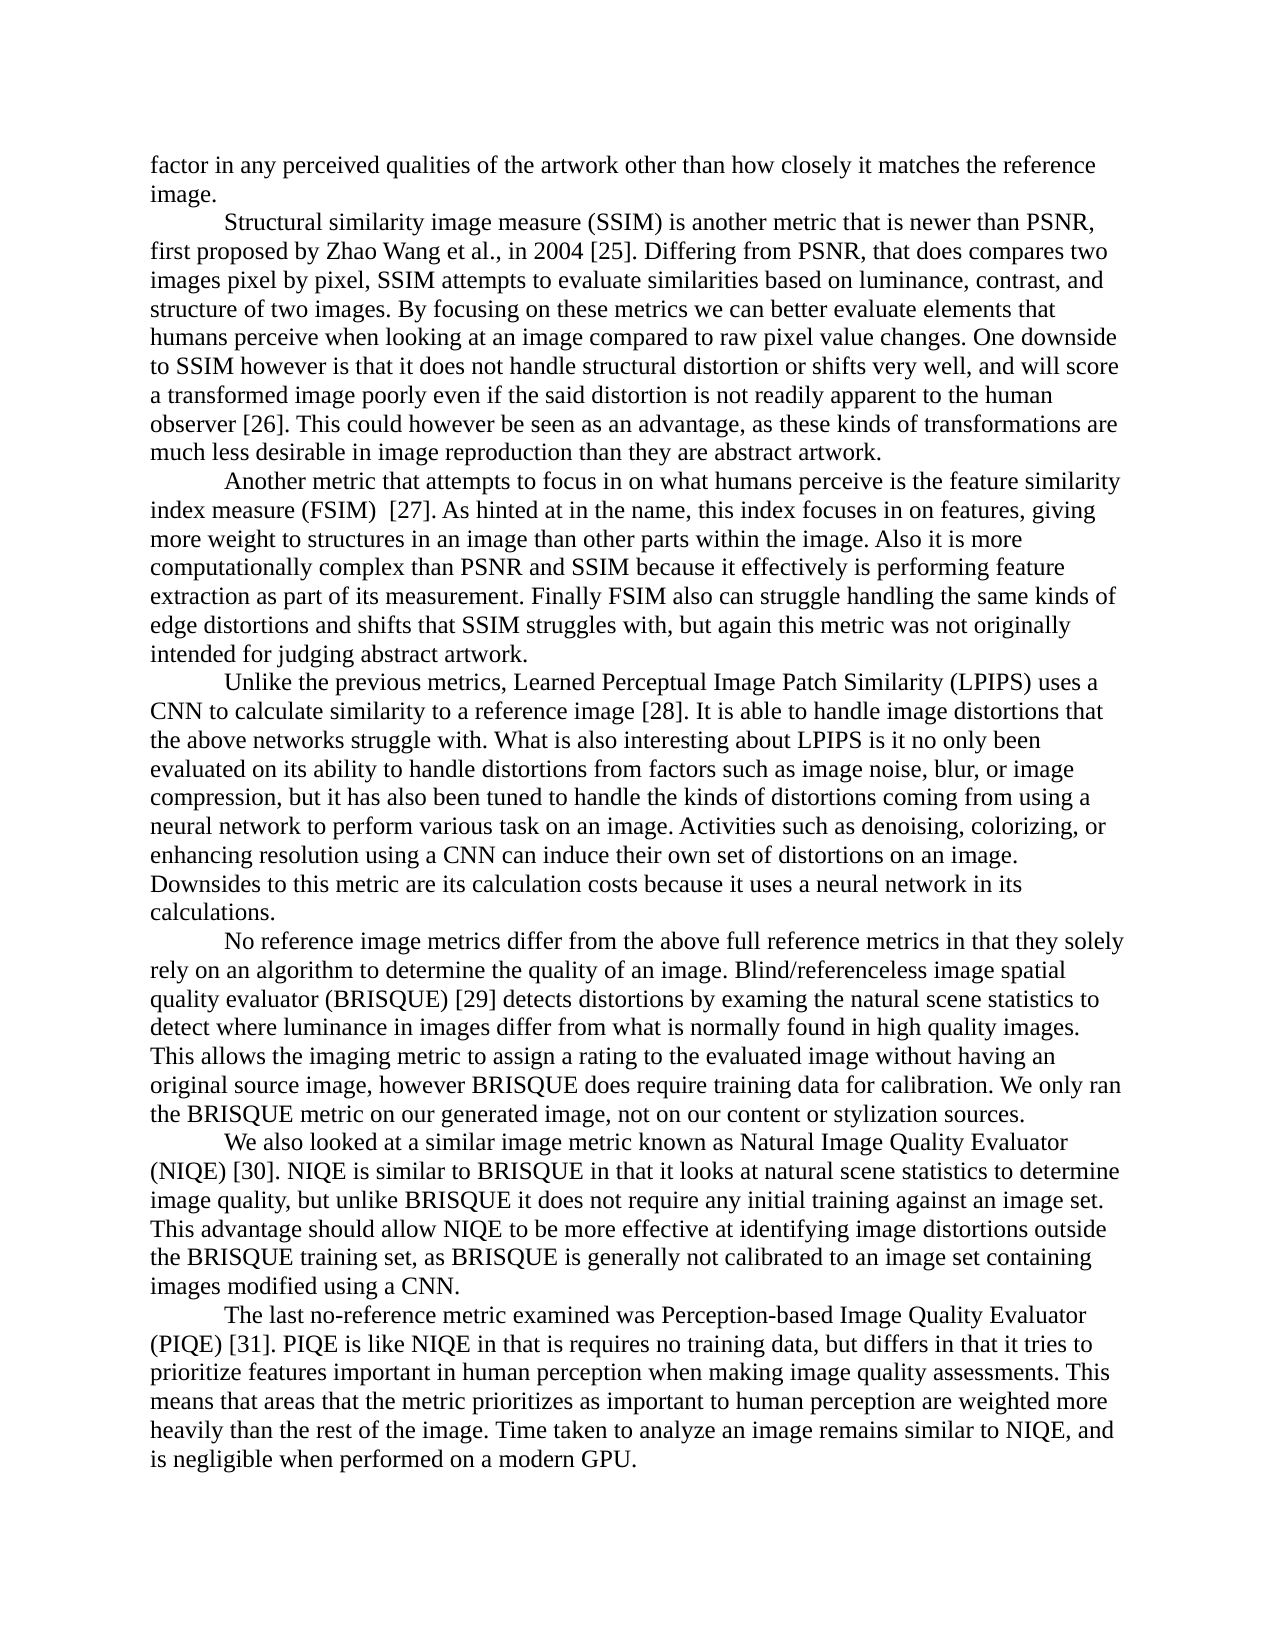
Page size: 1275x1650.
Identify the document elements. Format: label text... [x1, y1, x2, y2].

text No reference image metrics differ from the above full reference metrics in that they solely rely on an algorithm to determine the quality of an image. Blind/referenceless image spatial quality evaluator (BRISQUE) [29] detects distortions by examing the natural scene statistics to detect where luminance in images differ from what is normally found in high quality images. This allows the imaging metric to assign a rating to the evaluated image without having an original source image, however BRISQUE does require training data for calibration. We only ran the BRISQUE metric on our generated image, not on our content or stylization sources. [150, 926, 1125, 1127]
text factor in any perceived qualities of the artwork other than how closely it matches the reference image. [150, 150, 1125, 207]
text Another metric that attempts to focus in on what humans perceive is the feature similarity index measure (FSIM) [27]. As hinted at in the name, this index focuses in on features, giving more weight to structures in an image than other parts within the image. Also it is more computationally complex than PSNR and SSIM because it effectively is performing feature extraction as part of its measurement. Finally FSIM also can struggle handling the same kinds of edge distortions and shifts that SSIM struggles with, but again this metric was not originally intended for judging abstract artwork. [150, 466, 1125, 667]
text Structural similarity image measure (SSIM) is another metric that is newer than PSNR, first proposed by Zhao Wang et al., in 2004 [25]. Differing from PSNR, that does compares two images pixel by pixel, SSIM attempts to evaluate similarities based on luminance, contrast, and structure of two images. By focusing on these metrics we can better evaluate elements that humans perceive when looking at an image compared to raw pixel value changes. One downside to SSIM however is that it does not handle structural distortion or shifts very well, and will score a transformed image poorly even if the said distortion is not readily apparent to the human observer [26]. This could however be seen as an advantage, as these kinds of transformations are much less desirable in image reproduction than they are abstract artwork. [150, 207, 1125, 466]
text We also looked at a similar image metric known as Natural Image Quality Evaluator (NIQE) [30]. NIQE is similar to BRISQUE in that it looks at natural scene statistics to determine image quality, but unlike BRISQUE it does not require any initial training against an image set. This advantage should allow NIQE to be more effective at identifying image distortions outside the BRISQUE training set, as BRISQUE is generally not calibrated to an image set containing images modified using a CNN. [150, 1127, 1125, 1300]
text The last no-reference metric examined was Perception-based Image Quality Evaluator (PIQE) [31]. PIQE is like NIQE in that is requires no training data, but differs in that it tries to prioritize features important in human perception when making image quality assessments. This means that areas that the metric prioritizes as important to human perception are weighted more heavily than the rest of the image. Time taken to analyze an image remains similar to NIQE, and is negligible when performed on a modern GPU. [150, 1300, 1125, 1472]
text Unlike the previous metrics, Learned Perceptual Image Patch Similarity (LPIPS) uses a CNN to calculate similarity to a reference image [28]. It is able to handle image distortions that the above networks struggle with. What is also interesting about LPIPS is it no only been evaluated on its ability to handle distortions from factors such as image noise, blur, or image compression, but it has also been tuned to handle the kinds of distortions coming from using a neural network to perform various task on an image. Activities such as denoising, colorizing, or enhancing resolution using a CNN can induce their own set of distortions on an image. Downsides to this metric are its calculation costs because it uses a neural network in its calculations. [150, 667, 1125, 926]
